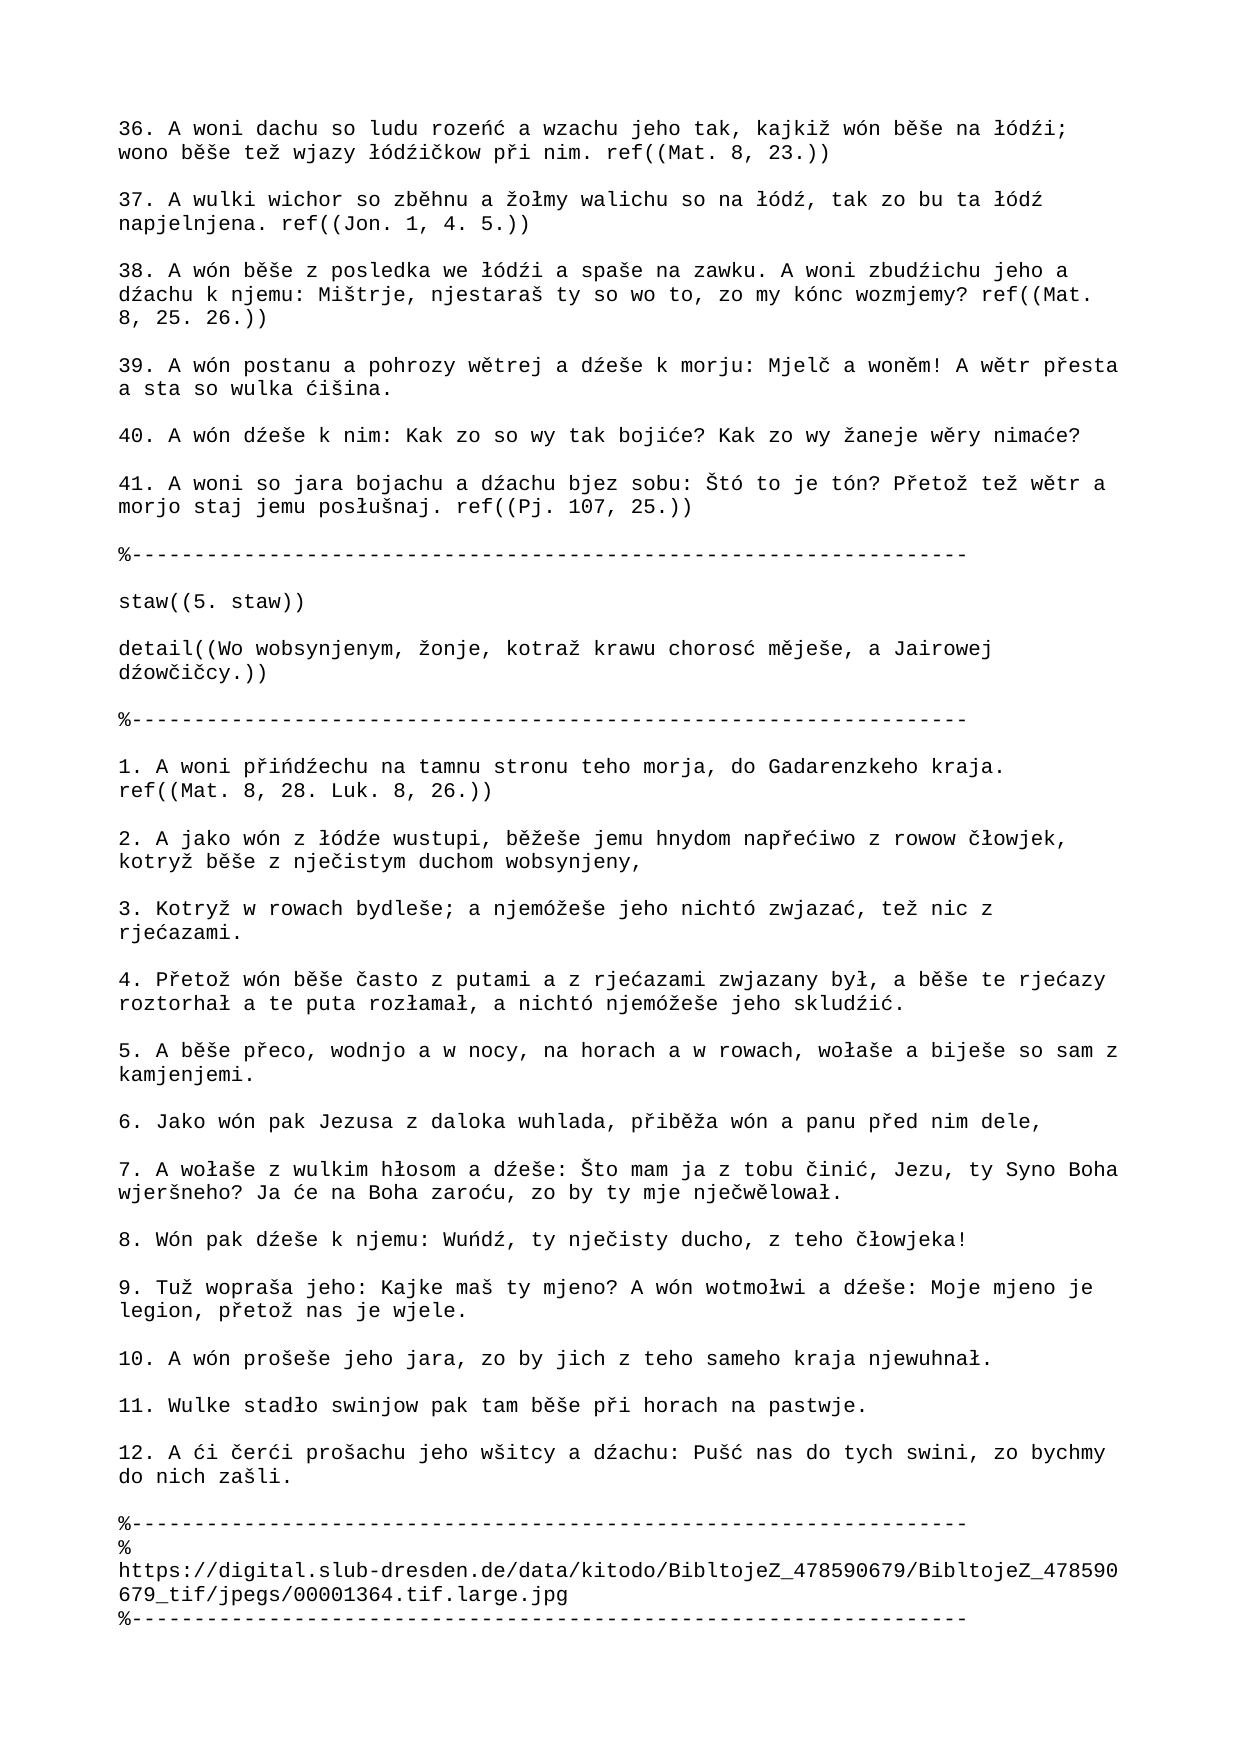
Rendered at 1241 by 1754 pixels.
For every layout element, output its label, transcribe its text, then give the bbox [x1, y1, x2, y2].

text 11. Wulke stadło swinjow pak tam běše při horach na pastwje. [118, 1395, 1122, 1419]
text staw((5. staw)) [118, 591, 1122, 615]
text 8. Wón pak dźeše k njemu: Wuńdź, ty nječisty ducho, z teho čłowjeka! [118, 1229, 1122, 1253]
text 37. A wulki wichor so zběhnu a žołmy walichu so na łódź, tak zo bu ta łódź napjelnjena. ref((Jon. 1, 4. 5.)) [118, 189, 1122, 236]
text 7. A wołaše z wulkim hłosom a dźeše: Što mam ja z tobu činić, Jezu, ty Syno Boha wjeršneho? Ja će na Boha zaroću, zo by ty mje nječwělował. [118, 1158, 1122, 1206]
text 39. A wón postanu a pohrozy wětrej a dźeše k morju: Mjelč a woněm! A wětr přesta a sta so wulka ćišina. [118, 354, 1122, 402]
text detail((Wo wobsynjenym, žonje, kotraž krawu chorosć měješe, a Jairowej dźowčičcy.)) [118, 638, 1122, 686]
text 38. A wón běše z posledka we łódźi a spaše na zawku. A woni zbudźichu jeho a dźachu k njemu: Mištrje, njestaraš ty so wo to, zo my kónc wozmjemy? ref((Mat. 8, 25. 26.)) [118, 260, 1122, 331]
text %------------------------------------------------------------------- [118, 709, 1122, 733]
text 41. A woni so jara bojachu a dźachu bjez sobu: Štó to je tón? Přetož tež wětr a morjo staj jemu posłušnaj. ref((Pj. 107, 25.)) [118, 473, 1122, 520]
text 12. A ći čerći prošachu jeho wšitcy a dźachu: Pušć nas do tych swini, zo bychmy do nich zašli. [118, 1442, 1122, 1489]
text 2. A jako wón z łódźe wustupi, běžeše jemu hnydom napřećiwo z rowow čłowjek, kotryž běše z nječistym duchom wobsynjeny, [118, 827, 1122, 875]
text 36. A woni dachu so ludu rozeńć a wzachu jeho tak, kajkiž wón běše na łódźi; wono běše tež wjazy łódźičkow při nim. ref((Mat. 8, 23.)) [118, 118, 1122, 165]
text 9. Tuž wopraša jeho: Kajke maš ty mjeno? A wón wotmołwi a dźeše: Moje mjeno je legion, přetož nas je wjele. [118, 1277, 1122, 1324]
text 4. Přetož wón běše často z putami a z rjećazami zwjazany był, a běše te rjećazy roztorhał a te puta rozłamał, a nichtó njemóžeše jeho skludźić. [118, 969, 1122, 1017]
text % https://digital.slub-dresden.de/data/kitodo/BibltojeZ_478590679/BibltojeZ_478590679_tif/jpegs/00001364.tif.large.jpg %------------------------------------------------------------------- [118, 1537, 1122, 1631]
text 10. A wón prošeše jeho jara, zo by jich z teho sameho kraja njewuhnał. [118, 1348, 1122, 1371]
text 6. Jako wón pak Jezusa z daloka wuhlada, přiběža wón a panu před nim dele, [118, 1111, 1122, 1135]
text 5. A běše přeco, wodnjo a w nocy, na horach a w rowach, wołaše a biješe so sam z kamjenjemi. [118, 1040, 1122, 1088]
text %------------------------------------------------------------------- [118, 544, 1122, 567]
text %------------------------------------------------------------------- [118, 1513, 1122, 1537]
text 1. A woni přińdźechu na tamnu stronu teho morja, do Gadarenzkeho kraja. ref((Mat. 8, 28. Luk. 8, 26.)) [118, 757, 1122, 804]
text 40. A wón dźeše k nim: Kak zo so wy tak bojiće? Kak zo wy žaneje wěry nimaće? [118, 426, 1122, 449]
text 3. Kotryž w rowach bydleše; a njemóžeše jeho nichtó zwjazać, tež nic z rjećazami. [118, 898, 1122, 946]
